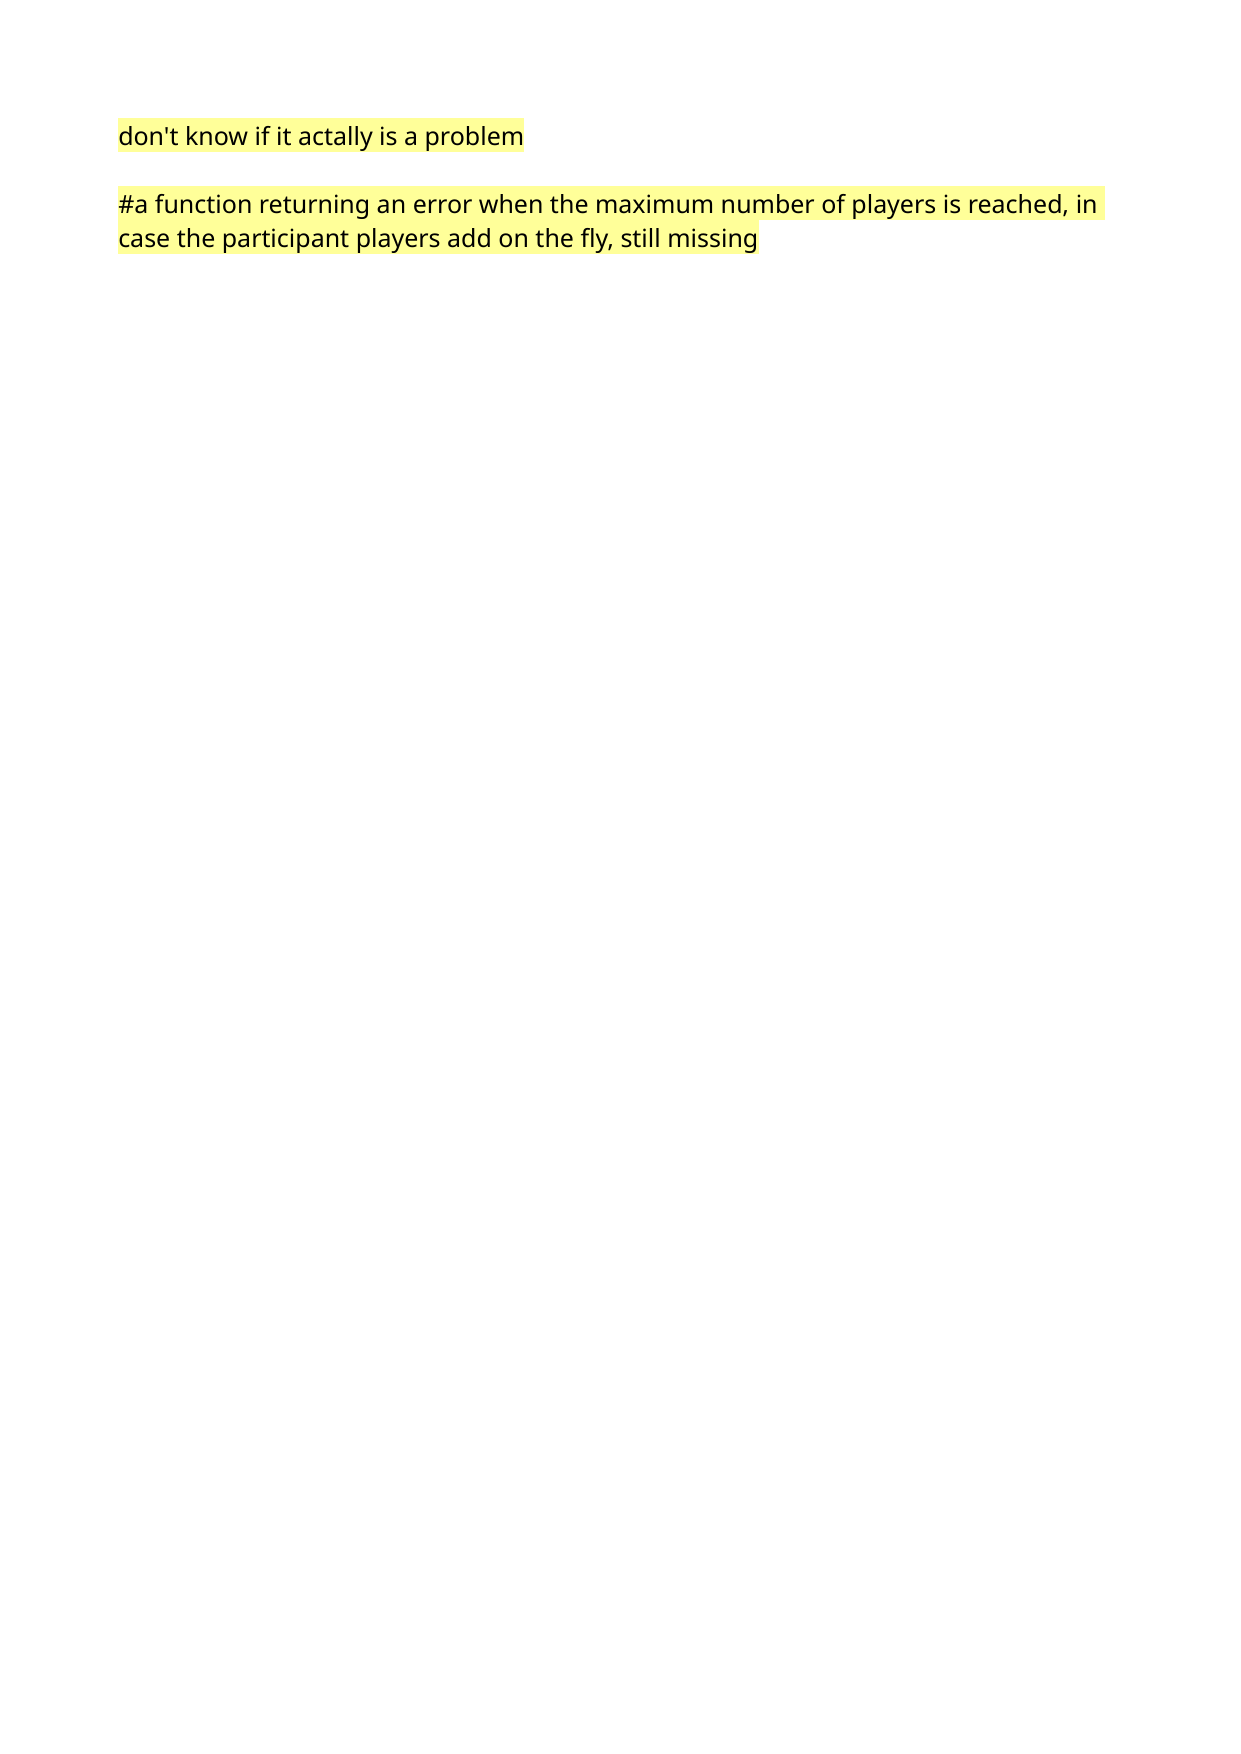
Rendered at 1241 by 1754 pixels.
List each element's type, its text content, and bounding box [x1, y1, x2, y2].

text #a function returning an error when the maximum number of players is reached, in case the participant players add on the fly, still missing [118, 186, 1122, 254]
text don't know if it actally is a problem [118, 118, 1122, 152]
